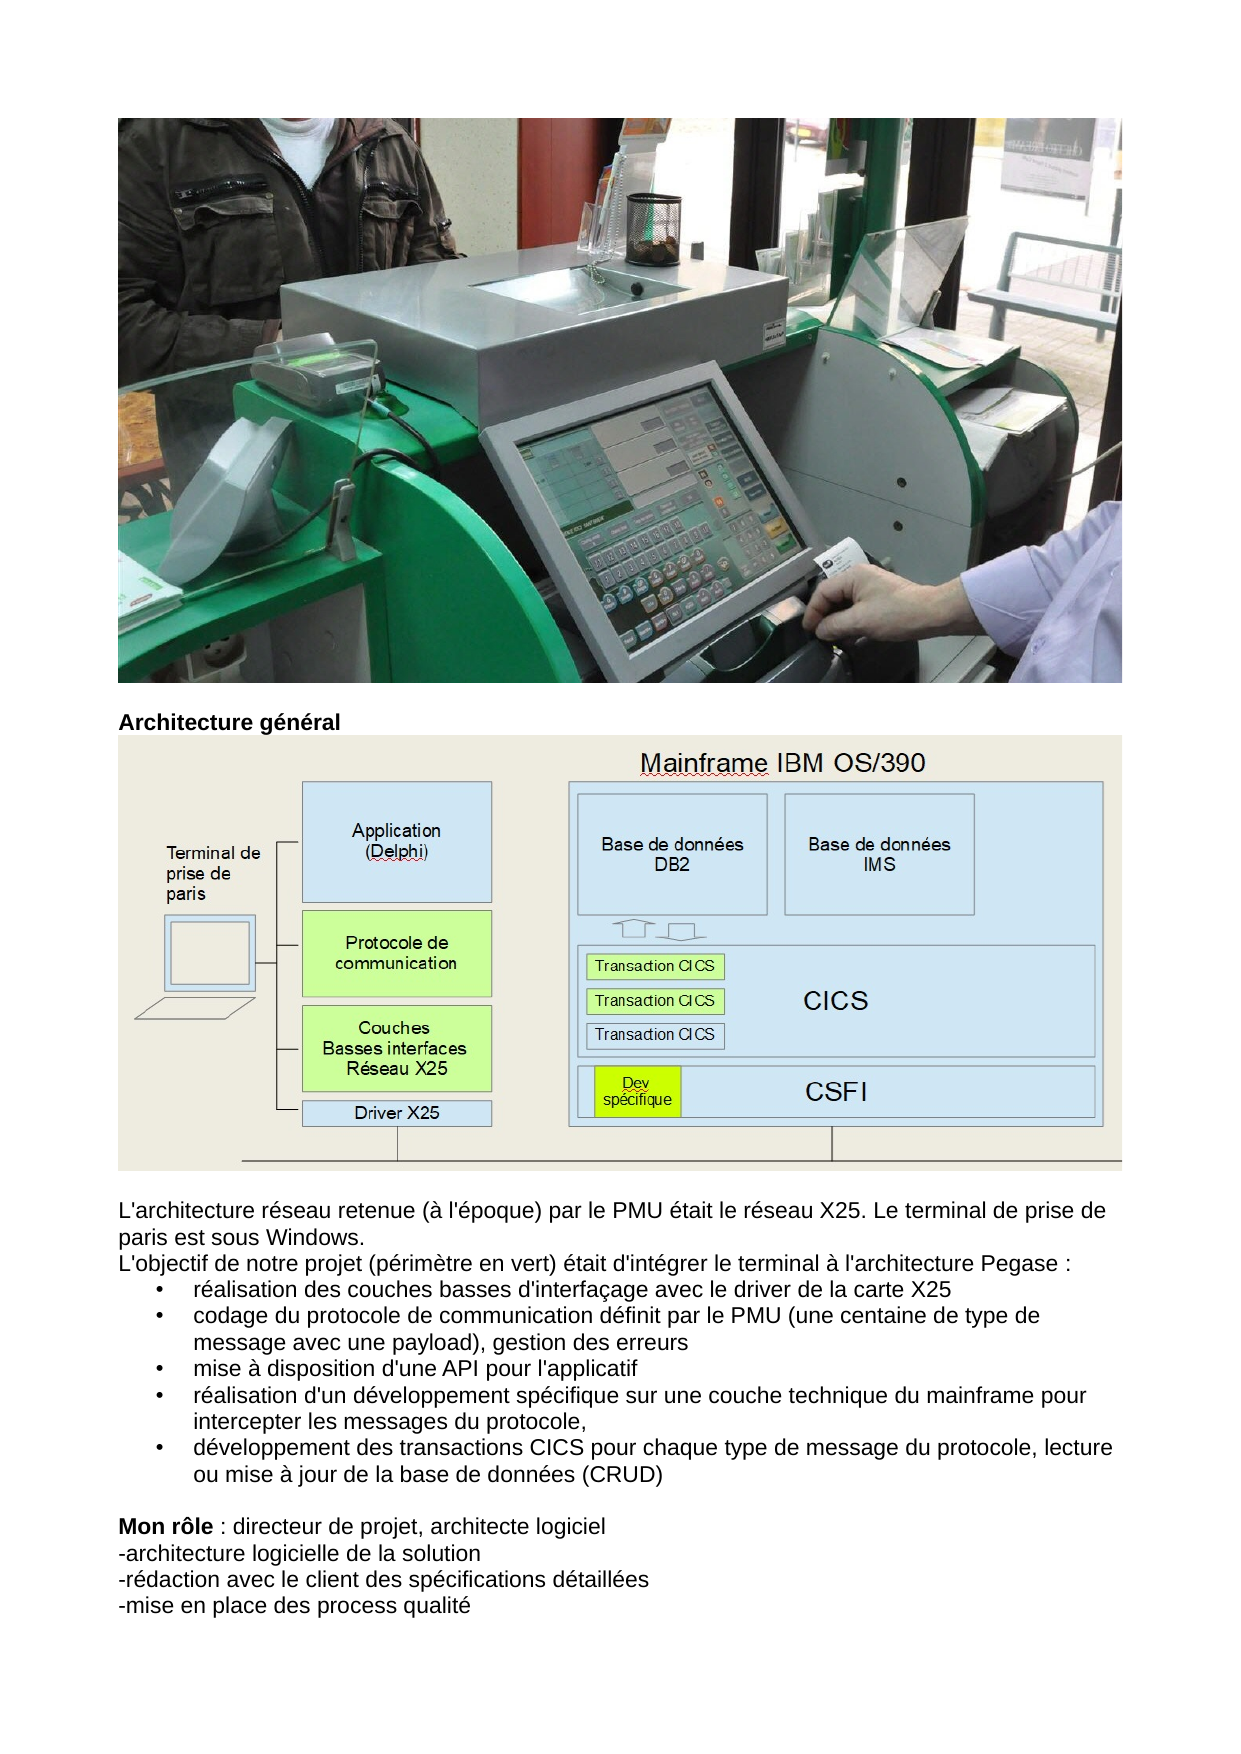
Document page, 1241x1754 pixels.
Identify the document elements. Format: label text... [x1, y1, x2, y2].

list réalisation des couches basses d'interfaçage avec le driver de la carte X25 [156, 1276, 1122, 1302]
list développement des transactions CICS pour chaque type de message du protocole, lecture ou mise à jour de la base de données (CRUD) [156, 1434, 1122, 1487]
list codage du protocole de communication définit par le PMU (une centaine de type de message avec une payload), gestion des erreurs [156, 1302, 1122, 1355]
text Mon rôle : directeur de projet, architecte logiciel [118, 1513, 1122, 1540]
list mise à disposition d'une API pour l'applicatif [156, 1355, 1122, 1382]
text -rédaction avec le client des spécifications détaillées [118, 1566, 1122, 1592]
picture [118, 118, 1123, 683]
text -mise en place des process qualité [118, 1592, 1122, 1619]
text -architecture logicielle de la solution [118, 1540, 1122, 1566]
text Architecture général [118, 708, 1122, 735]
picture [118, 735, 1123, 1171]
text L'objectif de notre projet (périmètre en vert) était d'intégrer le terminal à l'architecture Pegase : [118, 1250, 1122, 1276]
list réalisation d'un développement spécifique sur une couche technique du mainframe pour intercepter les messages du protocole, [156, 1382, 1122, 1434]
text L'architecture réseau retenue (à l'époque) par le PMU était le réseau X25. Le terminal de prise de paris est sous Windows. [118, 1197, 1122, 1250]
